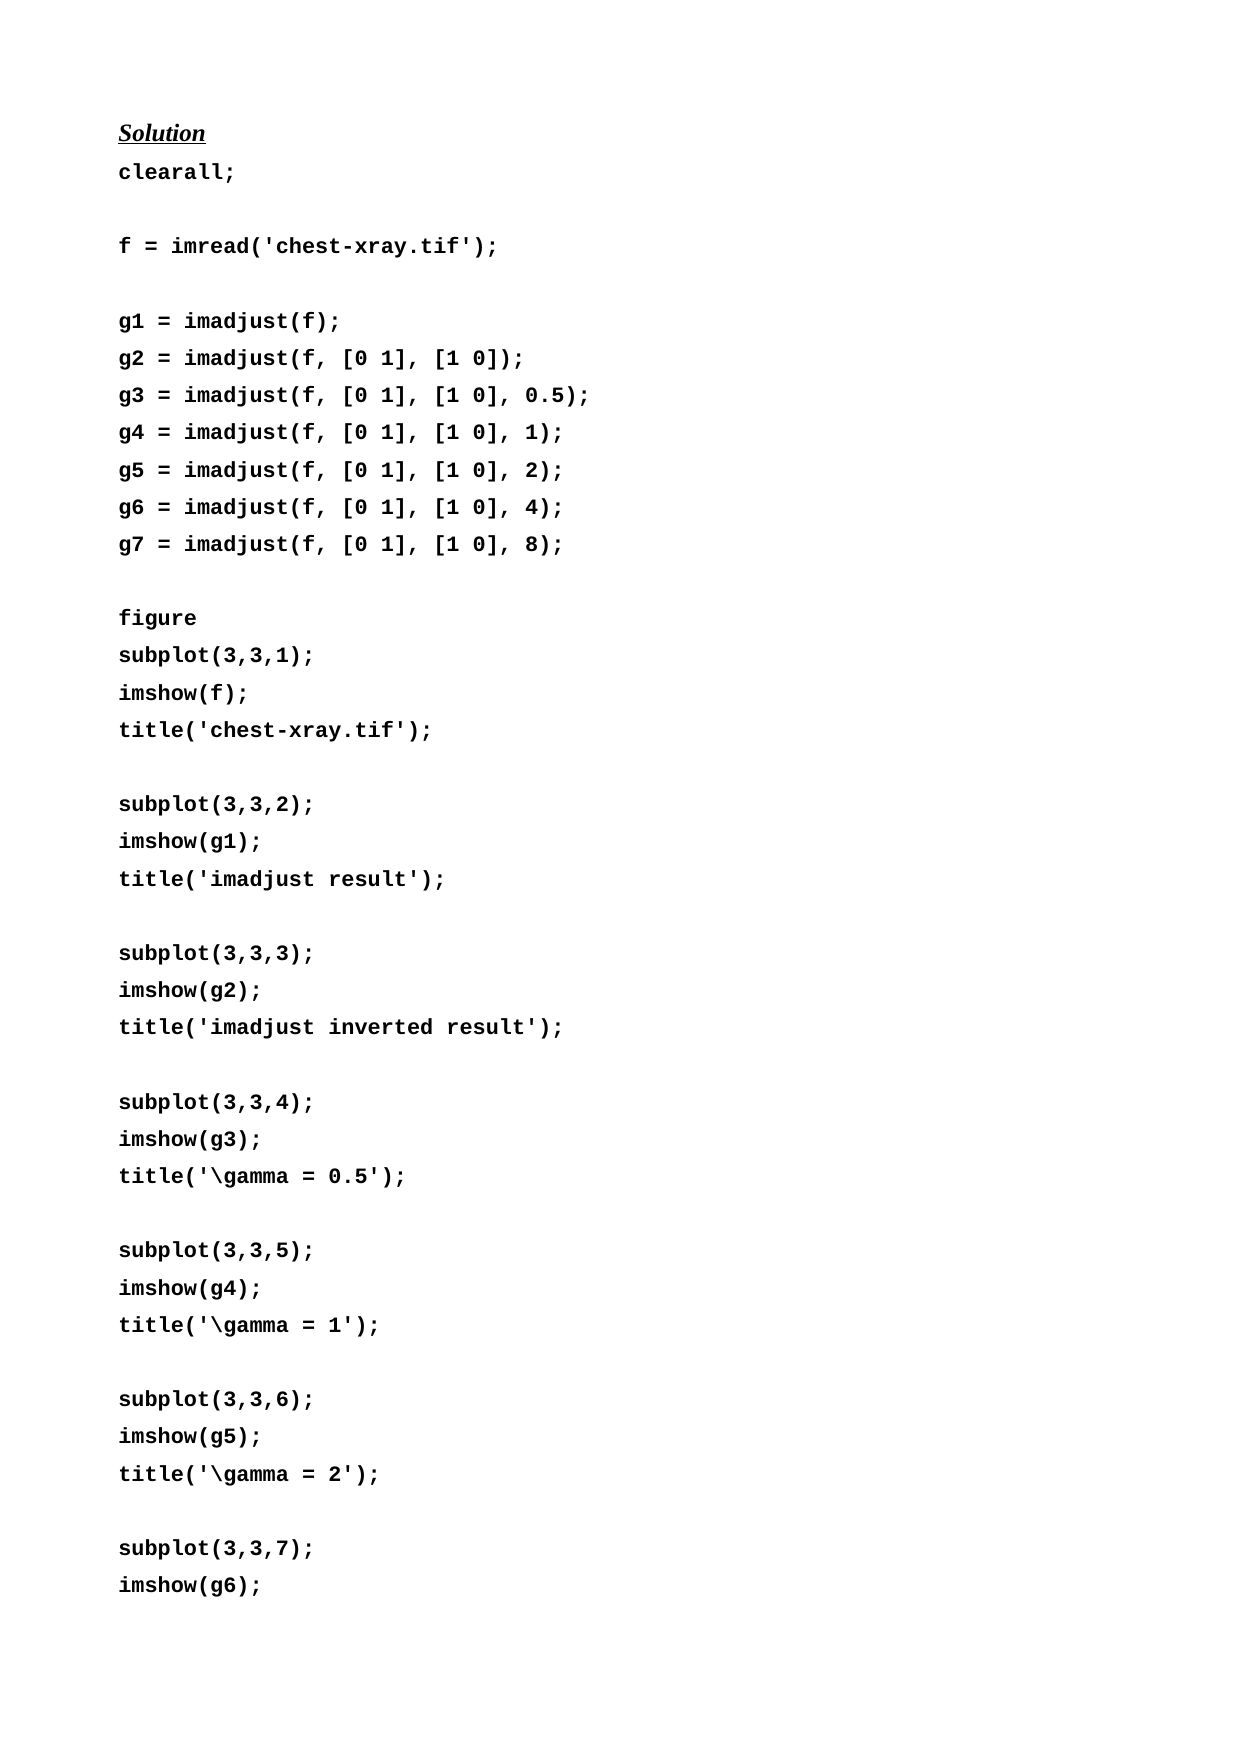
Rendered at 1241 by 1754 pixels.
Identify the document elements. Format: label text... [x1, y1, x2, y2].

text imshow(g6); [118, 1574, 1122, 1599]
text title('chest-xray.tif'); [118, 719, 1122, 744]
text g4 = imadjust(f, [0 1], [1 0], 1); [118, 422, 1122, 446]
text g3 = imadjust(f, [0 1], [1 0], 0.5); [118, 384, 1122, 409]
text imshow(f); [118, 682, 1122, 707]
text g2 = imadjust(f, [0 1], [1 0]); [118, 347, 1122, 372]
text subplot(3,3,2); [118, 793, 1122, 818]
text g5 = imadjust(f, [0 1], [1 0], 2); [118, 459, 1122, 483]
text title('\gamma = 0.5'); [118, 1165, 1122, 1190]
text title('\gamma = 2'); [118, 1463, 1122, 1488]
text imshow(g3); [118, 1128, 1122, 1153]
text subplot(3,3,3); [118, 942, 1122, 967]
text imshow(g2); [118, 979, 1122, 1004]
text clearall; [118, 161, 1122, 186]
text subplot(3,3,5); [118, 1240, 1122, 1264]
text subplot(3,3,6); [118, 1388, 1122, 1413]
text g1 = imadjust(f); [118, 310, 1122, 335]
text subplot(3,3,7); [118, 1537, 1122, 1562]
text imshow(g5); [118, 1426, 1122, 1450]
text figure [118, 607, 1122, 632]
text subplot(3,3,4); [118, 1091, 1122, 1116]
text subplot(3,3,1); [118, 645, 1122, 669]
text imshow(g1); [118, 831, 1122, 855]
text f = imread('chest-xray.tif'); [118, 236, 1122, 260]
text g7 = imadjust(f, [0 1], [1 0], 8); [118, 533, 1122, 558]
subtitle Solution [118, 118, 1122, 147]
text g6 = imadjust(f, [0 1], [1 0], 4); [118, 496, 1122, 521]
text title('\gamma = 1'); [118, 1314, 1122, 1339]
text title('imadjust result'); [118, 868, 1122, 893]
text imshow(g4); [118, 1277, 1122, 1302]
text title('imadjust inverted result'); [118, 1017, 1122, 1041]
